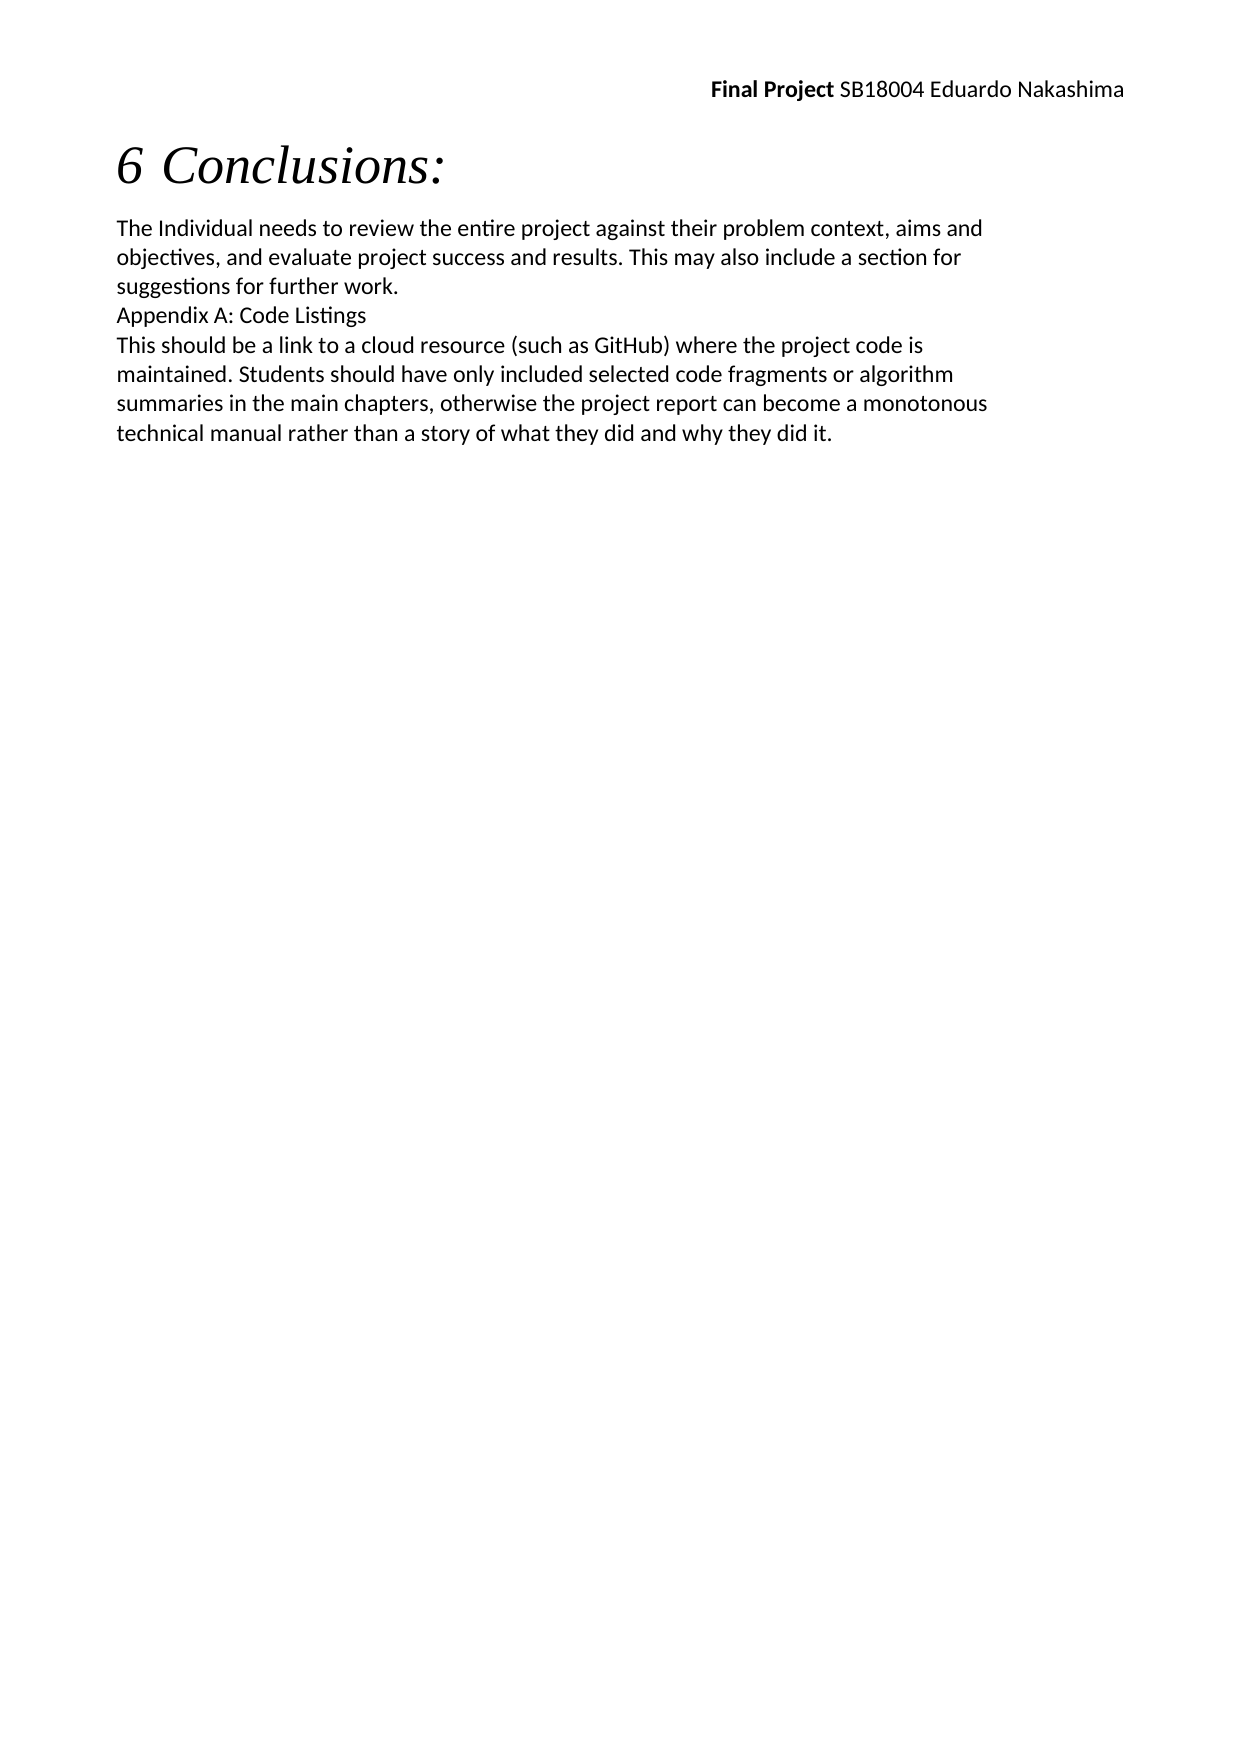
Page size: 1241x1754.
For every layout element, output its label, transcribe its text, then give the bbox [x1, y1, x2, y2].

text objectives, and evaluate project success and results. This may also include a section for [116, 242, 1124, 271]
text suggestions for further work. [116, 271, 1124, 301]
subtitle Conclusions: [116, 133, 1124, 195]
text Appendix A: Code Listings [116, 301, 1124, 330]
text summaries in the main chapters, otherwise the project report can become a monotonous [116, 388, 1124, 418]
text This should be a link to a cloud resource (such as GitHub) where the project code is [116, 330, 1124, 359]
text maintained. Students should have only included selected code fragments or algorithm [116, 359, 1124, 388]
text The Individual needs to review the entire project against their problem context, aims and [116, 213, 1124, 242]
text technical manual rather than a story of what they did and why they did it. [116, 418, 1124, 447]
